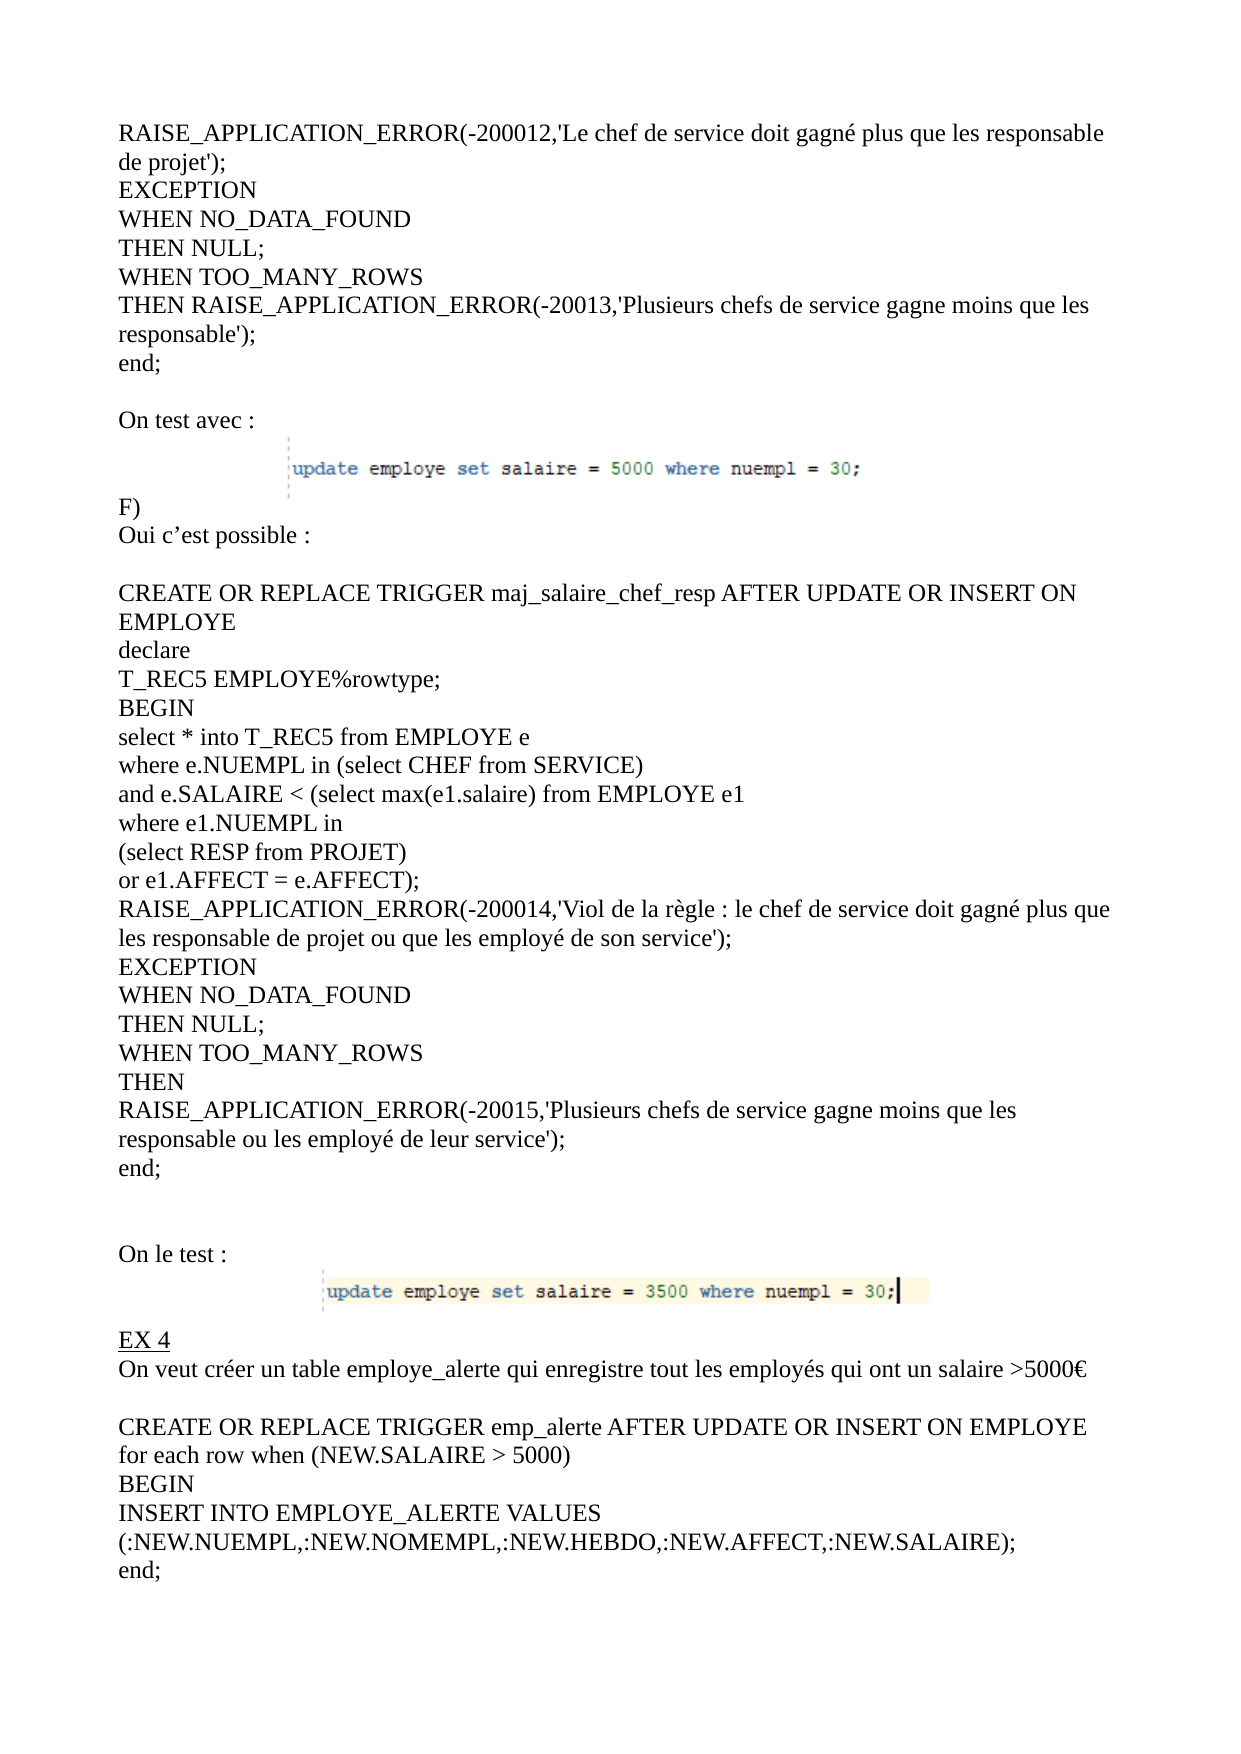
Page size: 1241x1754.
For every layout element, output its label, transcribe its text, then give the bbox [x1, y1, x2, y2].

text BEGIN [118, 693, 1122, 722]
text On test avec : [118, 406, 1122, 434]
text WHEN TOO_MANY_ROWS [118, 262, 1122, 291]
text INSERT INTO EMPLOYE_ALERTE VALUES (:NEW.NUEMPL,:NEW.NOMEMPL,:NEW.HEBDO,:NEW.AFFECT,:NEW.SALAIRE); [118, 1498, 1122, 1556]
text RAISE_APPLICATION_ERROR(-200012,'Le chef de service doit gagné plus que les responsable de projet'); [118, 118, 1122, 176]
text and e.SALAIRE < (select max(e1.salaire) from EMPLOYE e1 [118, 779, 1122, 808]
text where e1.NUEMPL in [118, 808, 1122, 837]
text EX 4 [118, 1326, 1122, 1354]
text WHEN TOO_MANY_ROWS [118, 1038, 1122, 1067]
text end; [118, 1556, 1122, 1584]
text THEN NULL; [118, 1009, 1122, 1038]
picture [285, 434, 955, 500]
text THEN NULL; [118, 233, 1122, 262]
text EXCEPTION [118, 952, 1122, 981]
text select * into T_REC5 from EMPLOYE e [118, 722, 1122, 751]
text WHEN NO_DATA_FOUND [118, 204, 1122, 233]
text EXCEPTION [118, 176, 1122, 204]
text or e1.AFFECT = e.AFFECT); [118, 866, 1122, 894]
text declare [118, 636, 1122, 664]
text end; [118, 1153, 1122, 1182]
text (select RESP from PROJET) [118, 837, 1122, 866]
text BEGIN [118, 1469, 1122, 1498]
text T_REC5 EMPLOYE%rowtype; [118, 664, 1122, 693]
text RAISE_APPLICATION_ERROR(-200014,'Viol de la règle : le chef de service doit gagné plus que les responsable de projet ou que les employé de son service'); [118, 894, 1122, 952]
text RAISE_APPLICATION_ERROR(-20015,'Plusieurs chefs de service gagne moins que les responsable ou les employé de leur service'); [118, 1096, 1122, 1153]
text for each row when (NEW.SALAIRE > 5000) [118, 1441, 1122, 1469]
text THEN RAISE_APPLICATION_ERROR(-20013,'Plusieurs chefs de service gagne moins que les responsable'); [118, 291, 1122, 348]
text THEN [118, 1067, 1122, 1096]
text F) [118, 492, 1122, 521]
text On veut créer un table employe_alerte qui enregistre tout les employés qui ont un salaire >5000€ [118, 1354, 1122, 1383]
text end; [118, 348, 1122, 377]
picture [310, 1268, 930, 1315]
text where e.NUEMPL in (select CHEF from SERVICE) [118, 751, 1122, 779]
text CREATE OR REPLACE TRIGGER emp_alerte AFTER UPDATE OR INSERT ON EMPLOYE [118, 1412, 1122, 1441]
text WHEN NO_DATA_FOUND [118, 981, 1122, 1009]
text Oui c’est possible : [118, 521, 1122, 549]
text On le test : [118, 1239, 1122, 1268]
text CREATE OR REPLACE TRIGGER maj_salaire_chef_resp AFTER UPDATE OR INSERT ON EMPLOYE [118, 578, 1122, 636]
